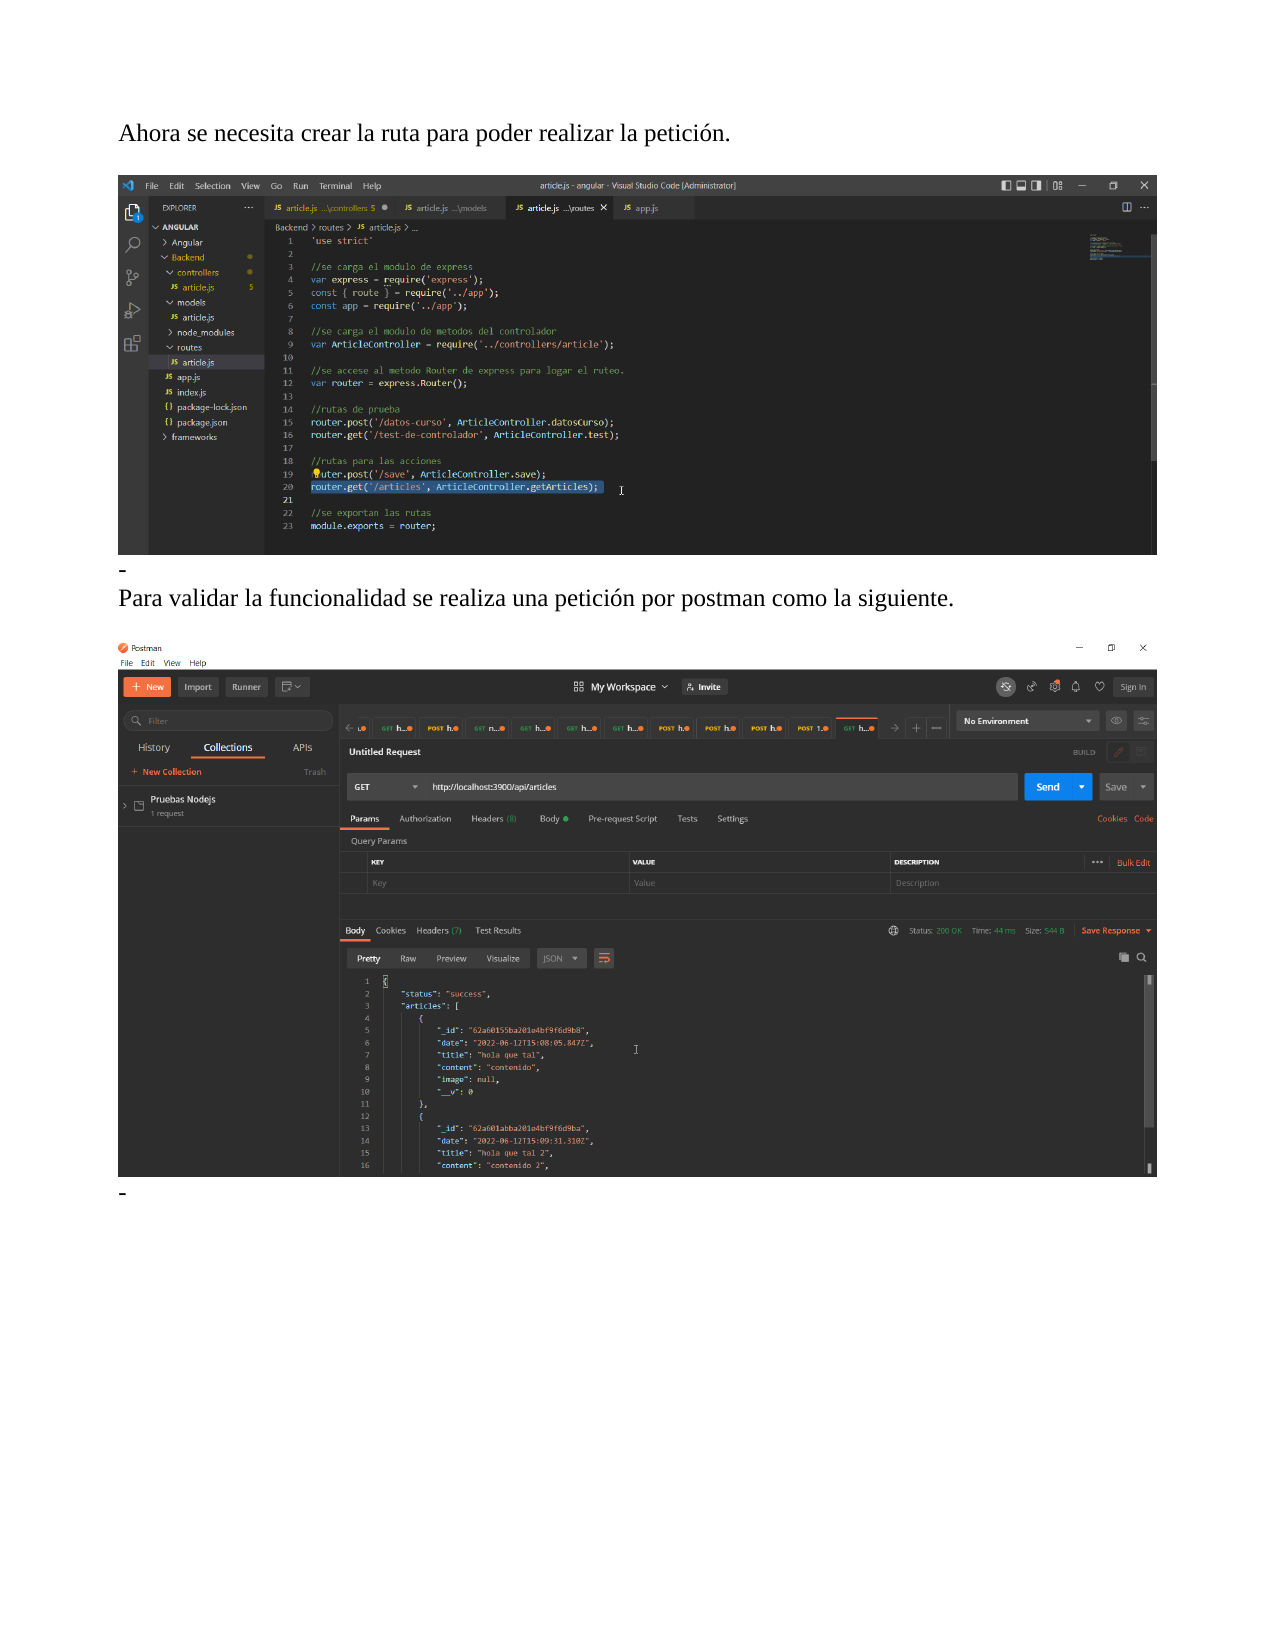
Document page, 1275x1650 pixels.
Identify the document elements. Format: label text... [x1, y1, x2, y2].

picture [118, 640, 1157, 1177]
text - [118, 555, 1157, 583]
text Para validar la funcionalidad se realiza una petición por postman como la siguiente. [118, 583, 1157, 612]
text - [118, 1177, 1157, 1205]
picture [118, 175, 1157, 555]
text Ahora se necesita crear la ruta para poder realizar la petición. [118, 118, 1157, 147]
